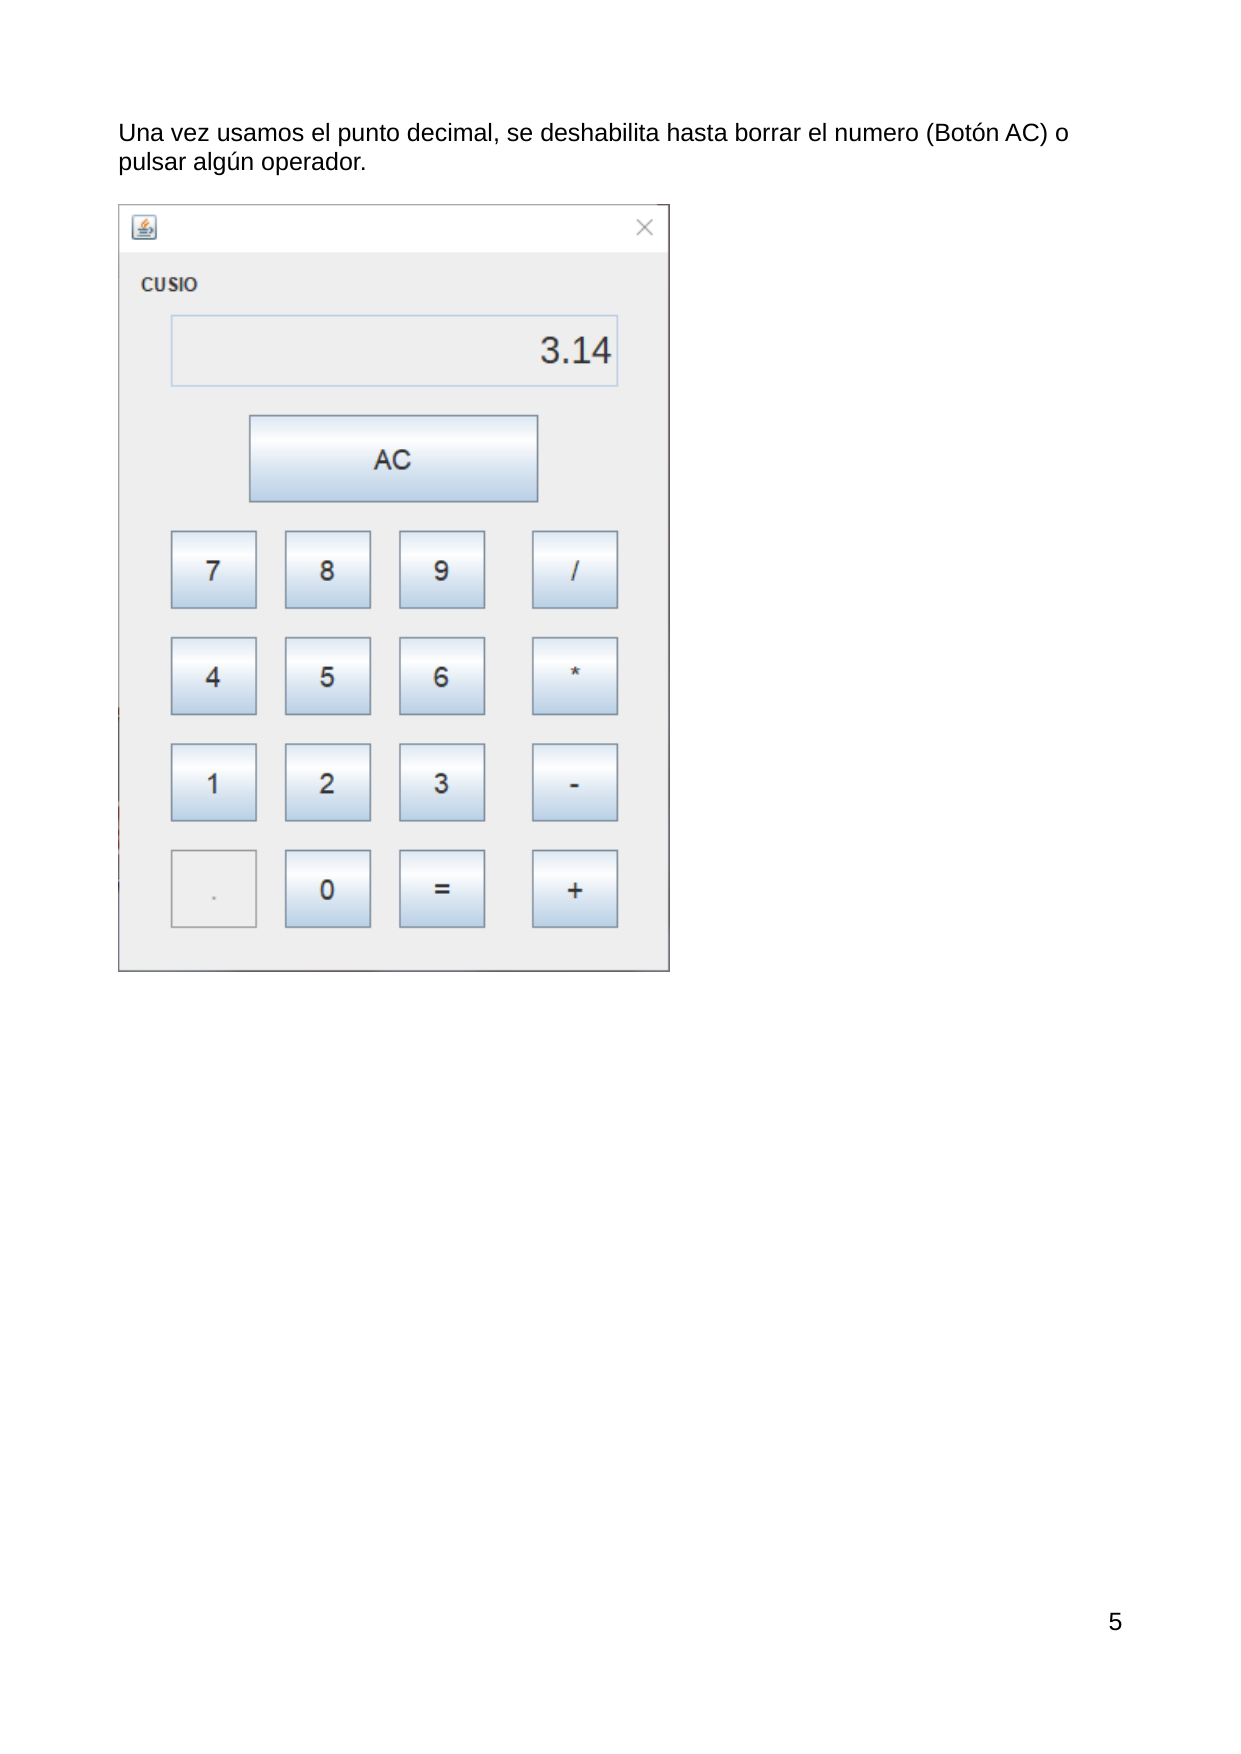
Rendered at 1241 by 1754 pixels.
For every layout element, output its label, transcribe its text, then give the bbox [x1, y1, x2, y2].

picture [118, 204, 670, 972]
text Una vez usamos el punto decimal, se deshabilita hasta borrar el numero (Botón AC) o pulsar algún operador. [118, 118, 1122, 176]
